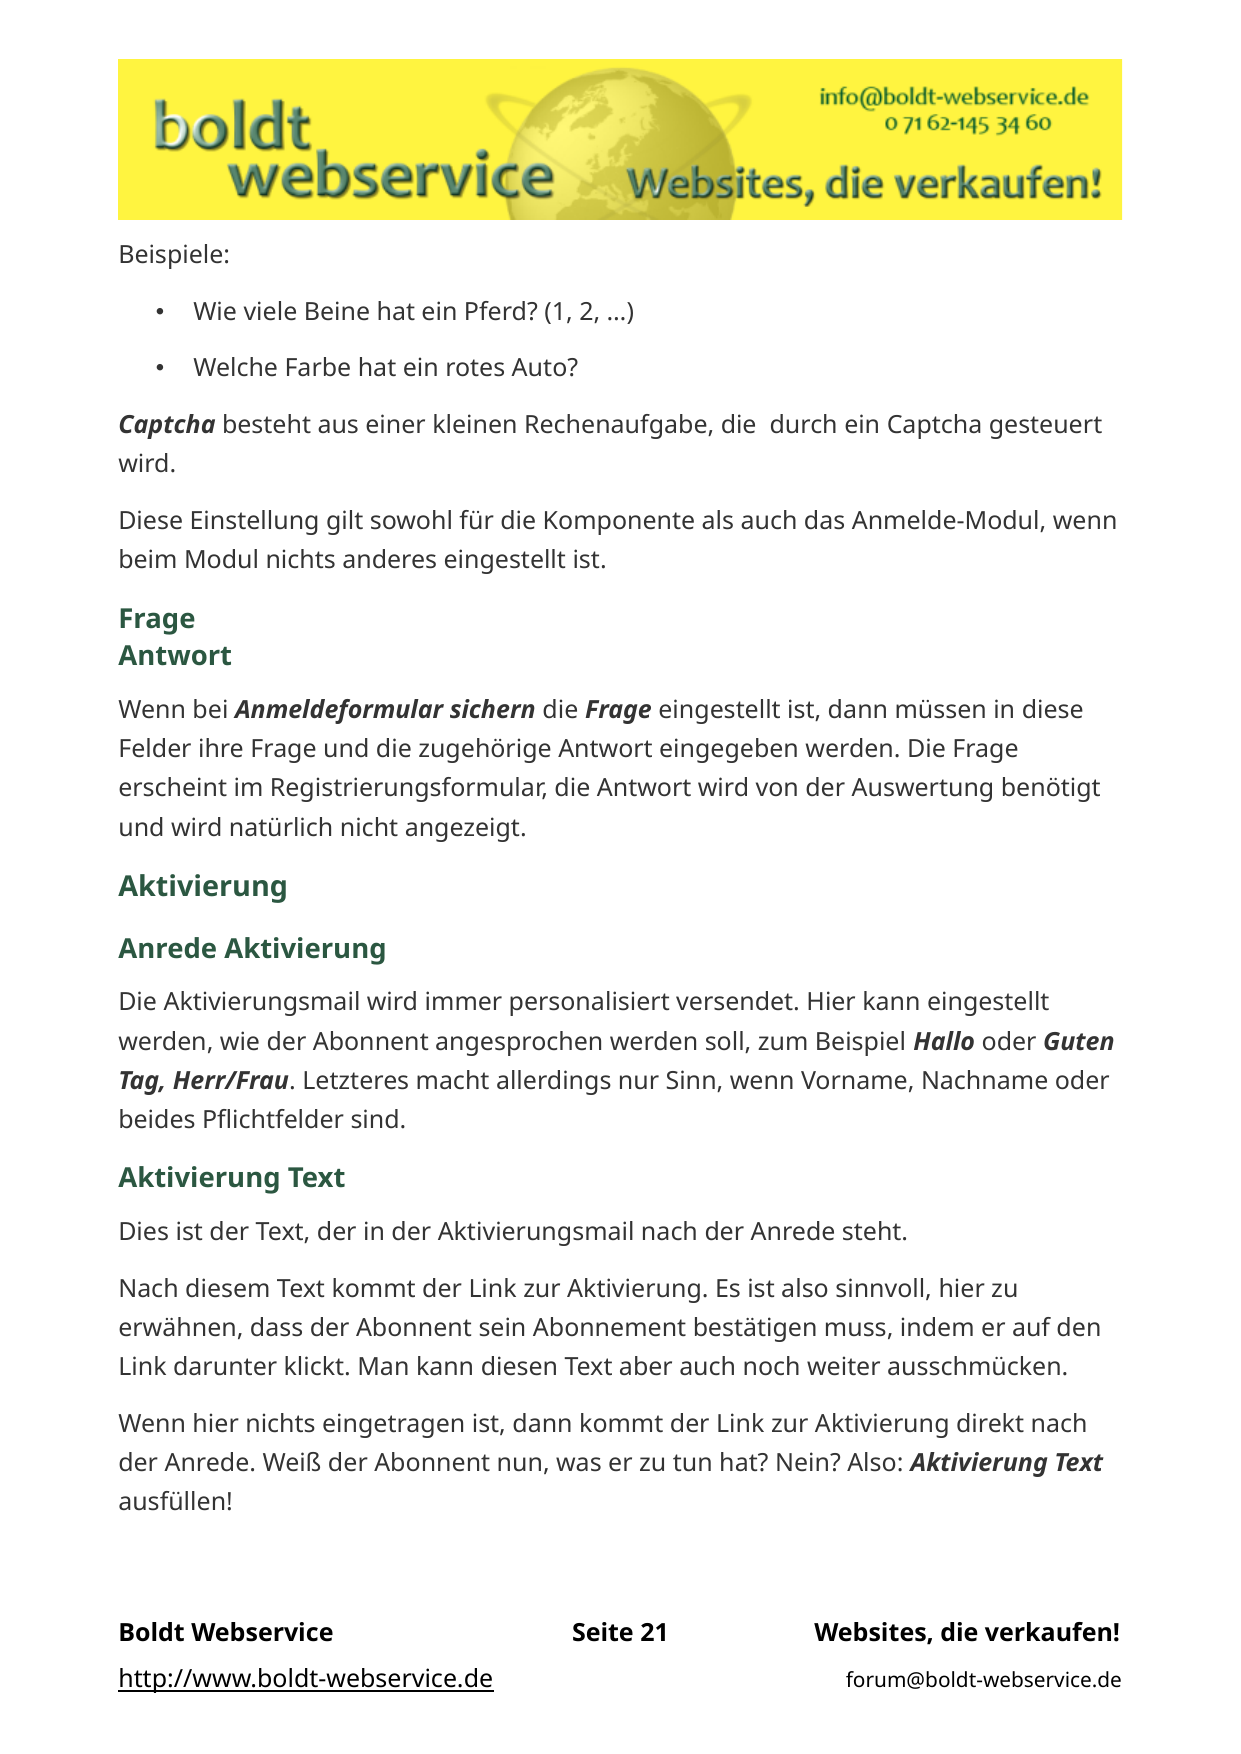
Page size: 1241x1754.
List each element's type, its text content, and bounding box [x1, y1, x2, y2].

text Die Aktivierungsmail wird immer personalisiert versendet. Hier kann eingestellt werden, wie der Abonnent angesprochen werden soll, zum Beispiel Hallo oder Guten Tag, Herr/Frau. Letzteres macht allerdings nur Sinn, wenn Vorname, Nachname oder beides Pflichtfelder sind. [118, 984, 1122, 1136]
list Wie viele Beine hat ein Pferd? (1, 2, …) [156, 293, 1122, 327]
subtitle Anrede Aktivierung [118, 929, 1122, 966]
text Dies ist der Text, der in der Aktivierungsmail nach der Anrede steht. [118, 1214, 1122, 1248]
text Nach diesem Text kommt der Link zur Aktivierung. Es ist also sinnvoll, hier zu erwähnen, dass der Abonnent sein Abonnement bestätigen muss, indem er auf den Link darunter klickt. Man kann diesen Text aber auch noch weiter ausschmücken. [118, 1271, 1122, 1383]
subtitle Aktivierung [118, 866, 1122, 905]
text Captcha besteht aus einer kleinen Rechenaufgabe, die durch ein Captcha gesteuert wird. [118, 407, 1122, 480]
subtitle Aktivierung Text [118, 1158, 1122, 1196]
subtitle Frage Antwort [118, 599, 1122, 674]
text Beispiele: [118, 236, 1122, 270]
text Wenn bei Anmeldeformular sichern die Frage eingestellt ist, dann müssen in diese Felder ihre Frage und die zugehörige Antwort eingegeben werden. Die Frage erscheint im Registrierungsformular, die Antwort wird von der Auswertung benötigt und wird natürlich nicht angezeigt. [118, 692, 1122, 843]
picture [118, 59, 1123, 220]
list Welche Farbe hat ein rotes Auto? [156, 350, 1122, 384]
text Diese Einstellung gilt sowohl für die Komponente als auch das Anmelde-Modul, wenn beim Modul nichts anderes eingestellt ist. [118, 503, 1122, 576]
text Wenn hier nichts eingetragen ist, dann kommt der Link zur Aktivierung direkt nach der Anrede. Weiß der Abonnent nun, was er zu tun hat? Nein? Also: Aktivierung Text ausfüllen! [118, 1406, 1122, 1518]
